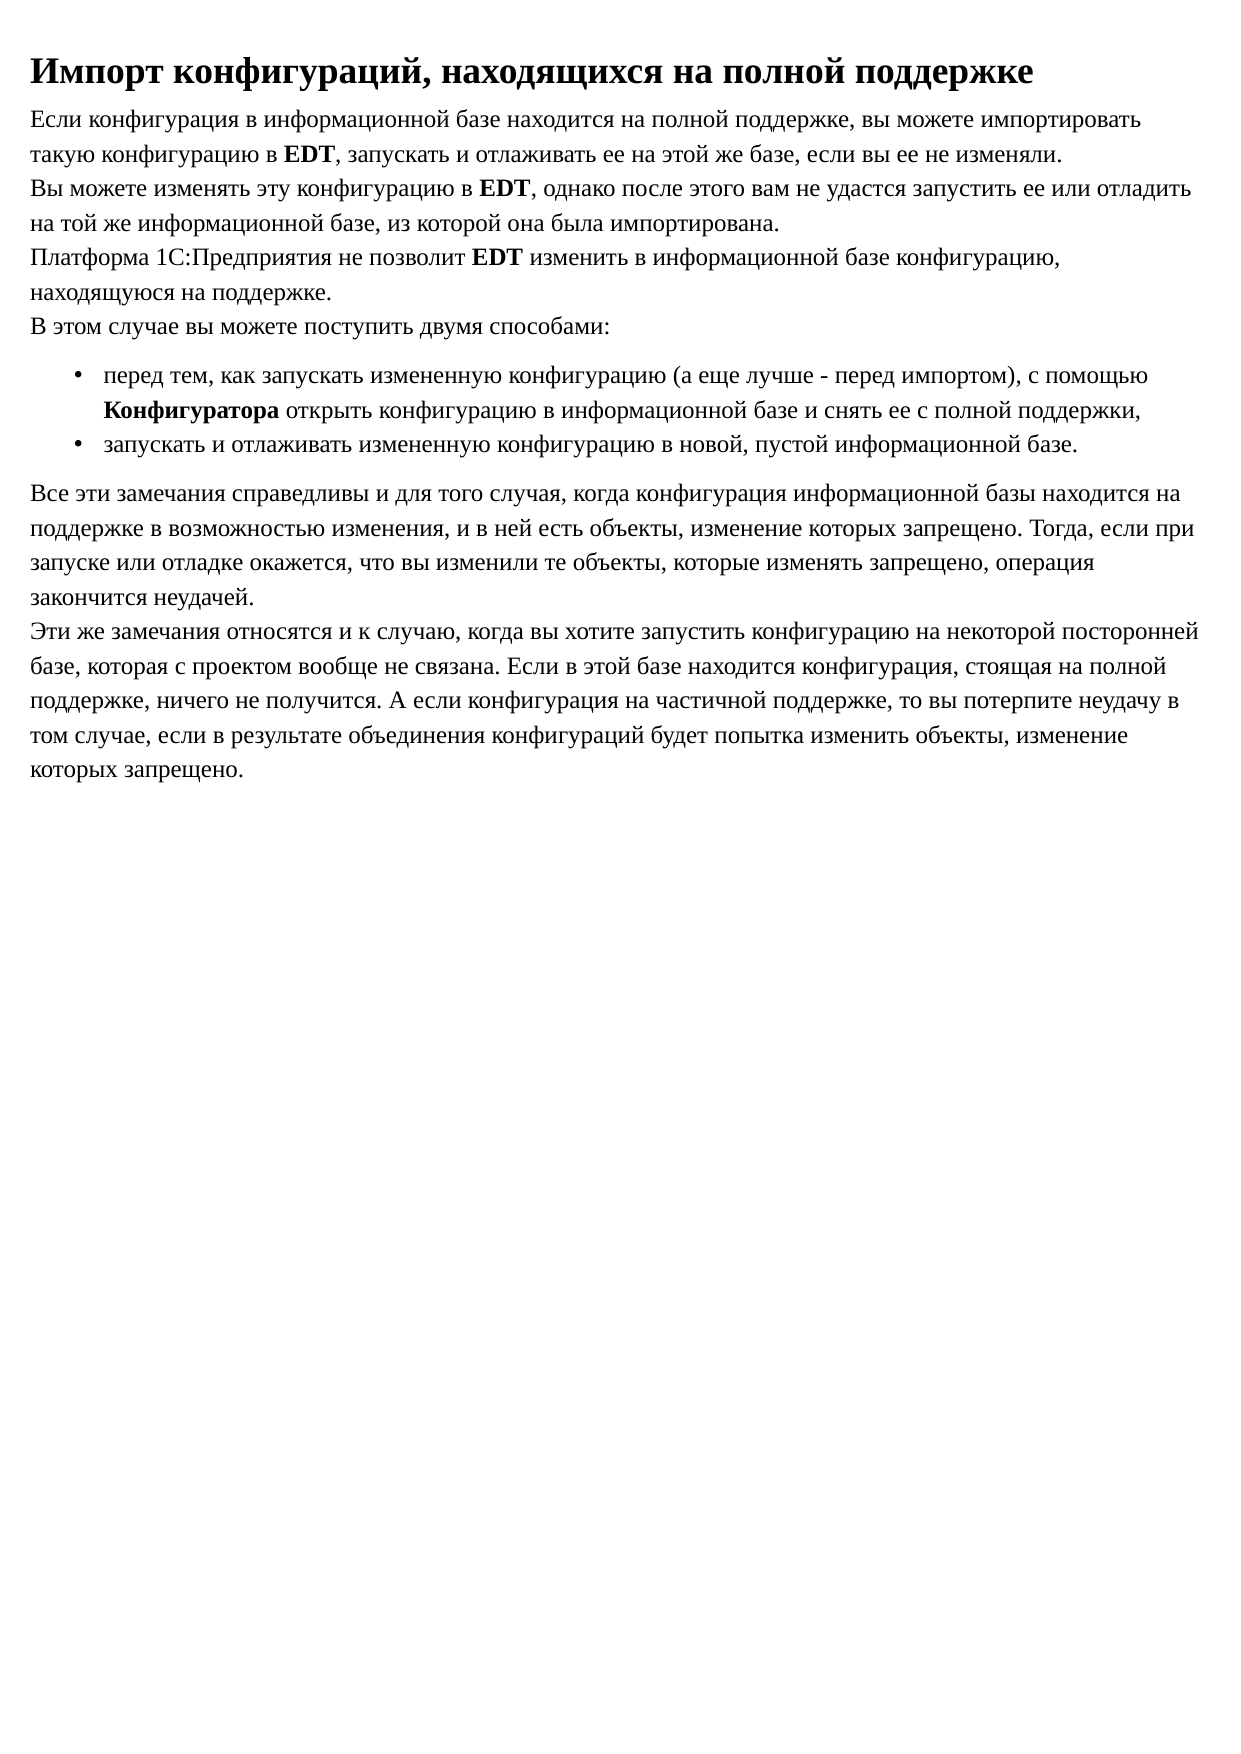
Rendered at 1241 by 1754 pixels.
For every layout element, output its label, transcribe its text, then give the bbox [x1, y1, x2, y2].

text Если конфигурация в информационной базе находится на полной поддержке, вы можете импортировать такую конфигурацию в EDT, запускать и отлаживать ее на этой же базе, если вы ее не изменяли. [30, 104, 1211, 168]
text Платформа 1С:Предприятия не позволит EDT изменить в информационной базе конфигурацию, находящуюся на поддержке. [30, 242, 1211, 306]
list перед тем, как запускать измененную конфигурацию (а еще лучше - перед импортом), с помощью Конфигуратора открыть конфигурацию в информационной базе и снять ее с полной поддержки, [74, 361, 1211, 424]
subtitle Импорт конфигураций, находящихся на полной поддержке [30, 49, 1211, 92]
text Все эти замечания справедливы и для того случая, когда конфигурация информационной базы находится на поддержке в возможностью изменения, и в ней есть объекты, изменение которых запрещено. Тогда, если при запуске или отладке окажется, что вы изменили те объекты, которые изменять запрещено, операция закончится неудачей. [30, 478, 1211, 611]
text В этом случае вы можете поступить двумя способами: [30, 311, 1211, 340]
text Вы можете изменять эту конфигурацию в EDT, однако после этого вам не удастся запустить ее или отладить на той же информационной базе, из которой она была импортирована. [30, 173, 1211, 237]
text Эти же замечания относятся и к случаю, когда вы хотите запустить конфигурацию на некоторой посторонней базе, которая с проектом вообще не связана. Если в этой базе находится конфигурация, стоящая на полной поддержке, ничего не получится. А если конфигурация на частичной поддержке, то вы потерпите неудачу в том случае, если в результате объединения конфигураций будет попытка изменить объекты, изменение которых запрещено. [30, 616, 1211, 783]
list запускать и отлаживать измененную конфигурацию в новой, пустой информационной базе. [74, 429, 1211, 458]
